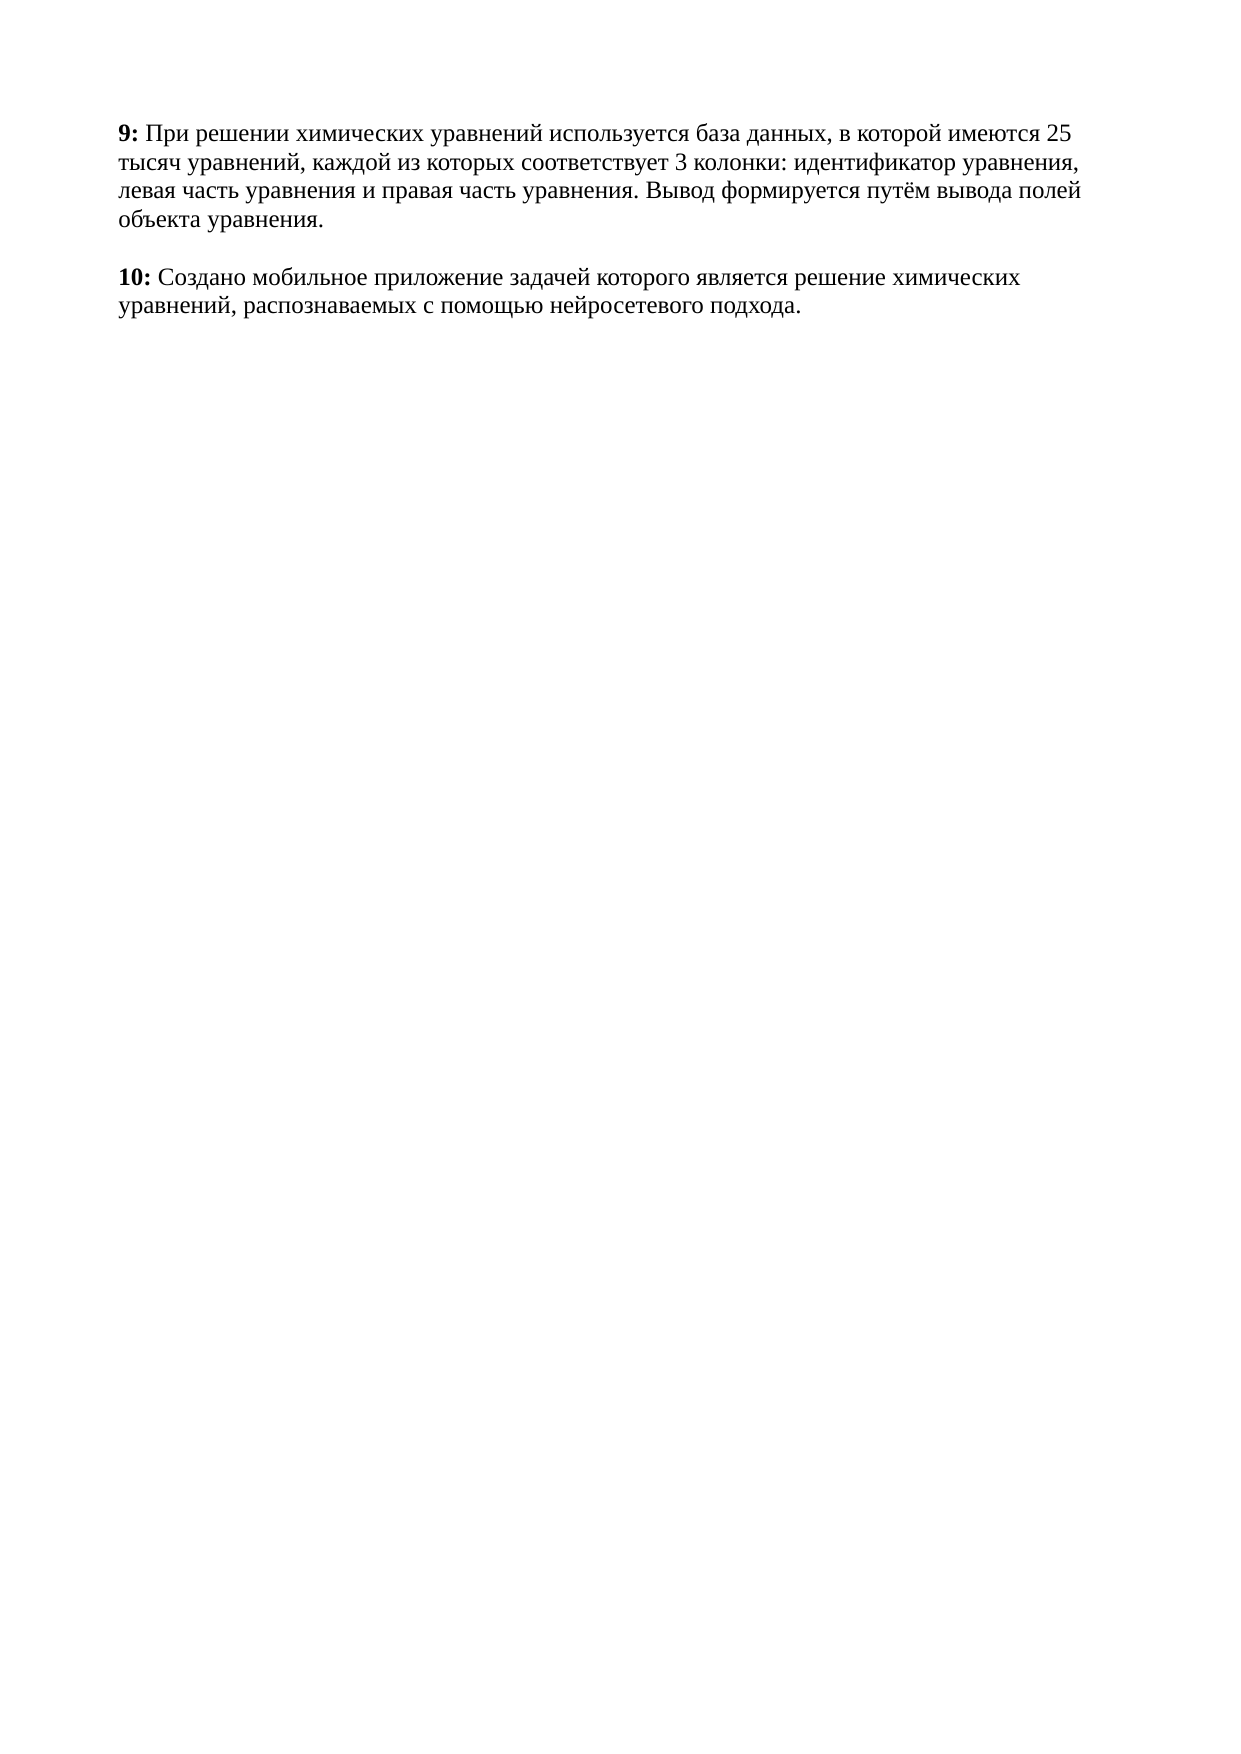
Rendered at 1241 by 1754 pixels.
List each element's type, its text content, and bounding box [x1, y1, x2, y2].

text 9: При решении химических уравнений используется база данных, в которой имеются 25 тысяч уравнений, каждой из которых соответствует 3 колонки: идентификатор уравнения, левая часть уравнения и правая часть уравнения. Вывод формируется путём вывода полей объекта уравнения. [118, 118, 1122, 233]
text 10: Создано мобильное приложение задачей которого является решение химических уравнений, распознаваемых с помощью нейросетевого подхода. [118, 262, 1122, 319]
